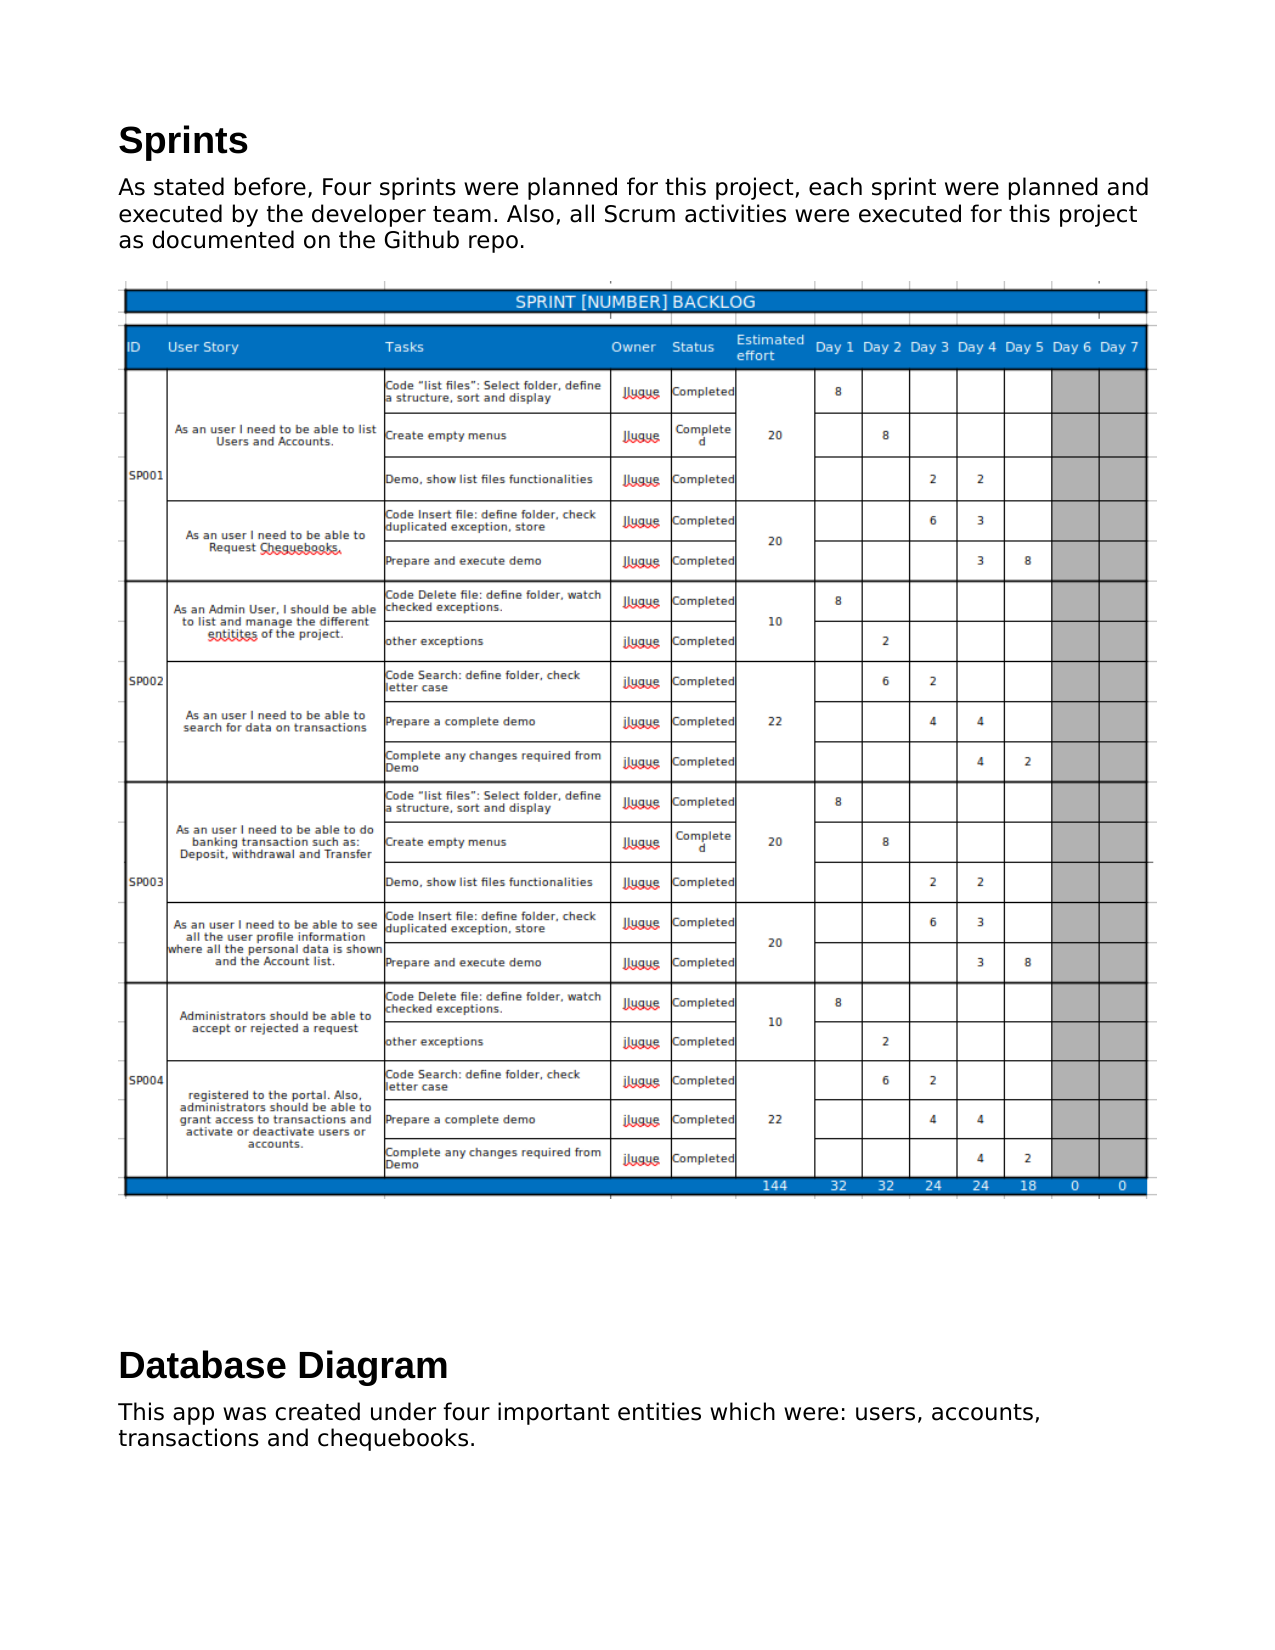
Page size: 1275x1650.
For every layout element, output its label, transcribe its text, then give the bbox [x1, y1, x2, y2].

text This app was created under four important entities which were: users, accounts, transactions and chequebooks. [118, 1399, 1157, 1452]
subtitle Sprints [118, 118, 1157, 162]
text As stated before, Four sprints were planned for this project, each sprint were planned and executed by the developer team. Also, all Scrum activities were executed for this project as documented on the Github repo. [118, 174, 1157, 254]
picture [118, 281, 1157, 1199]
subtitle Database Diagram [118, 1343, 1157, 1386]
